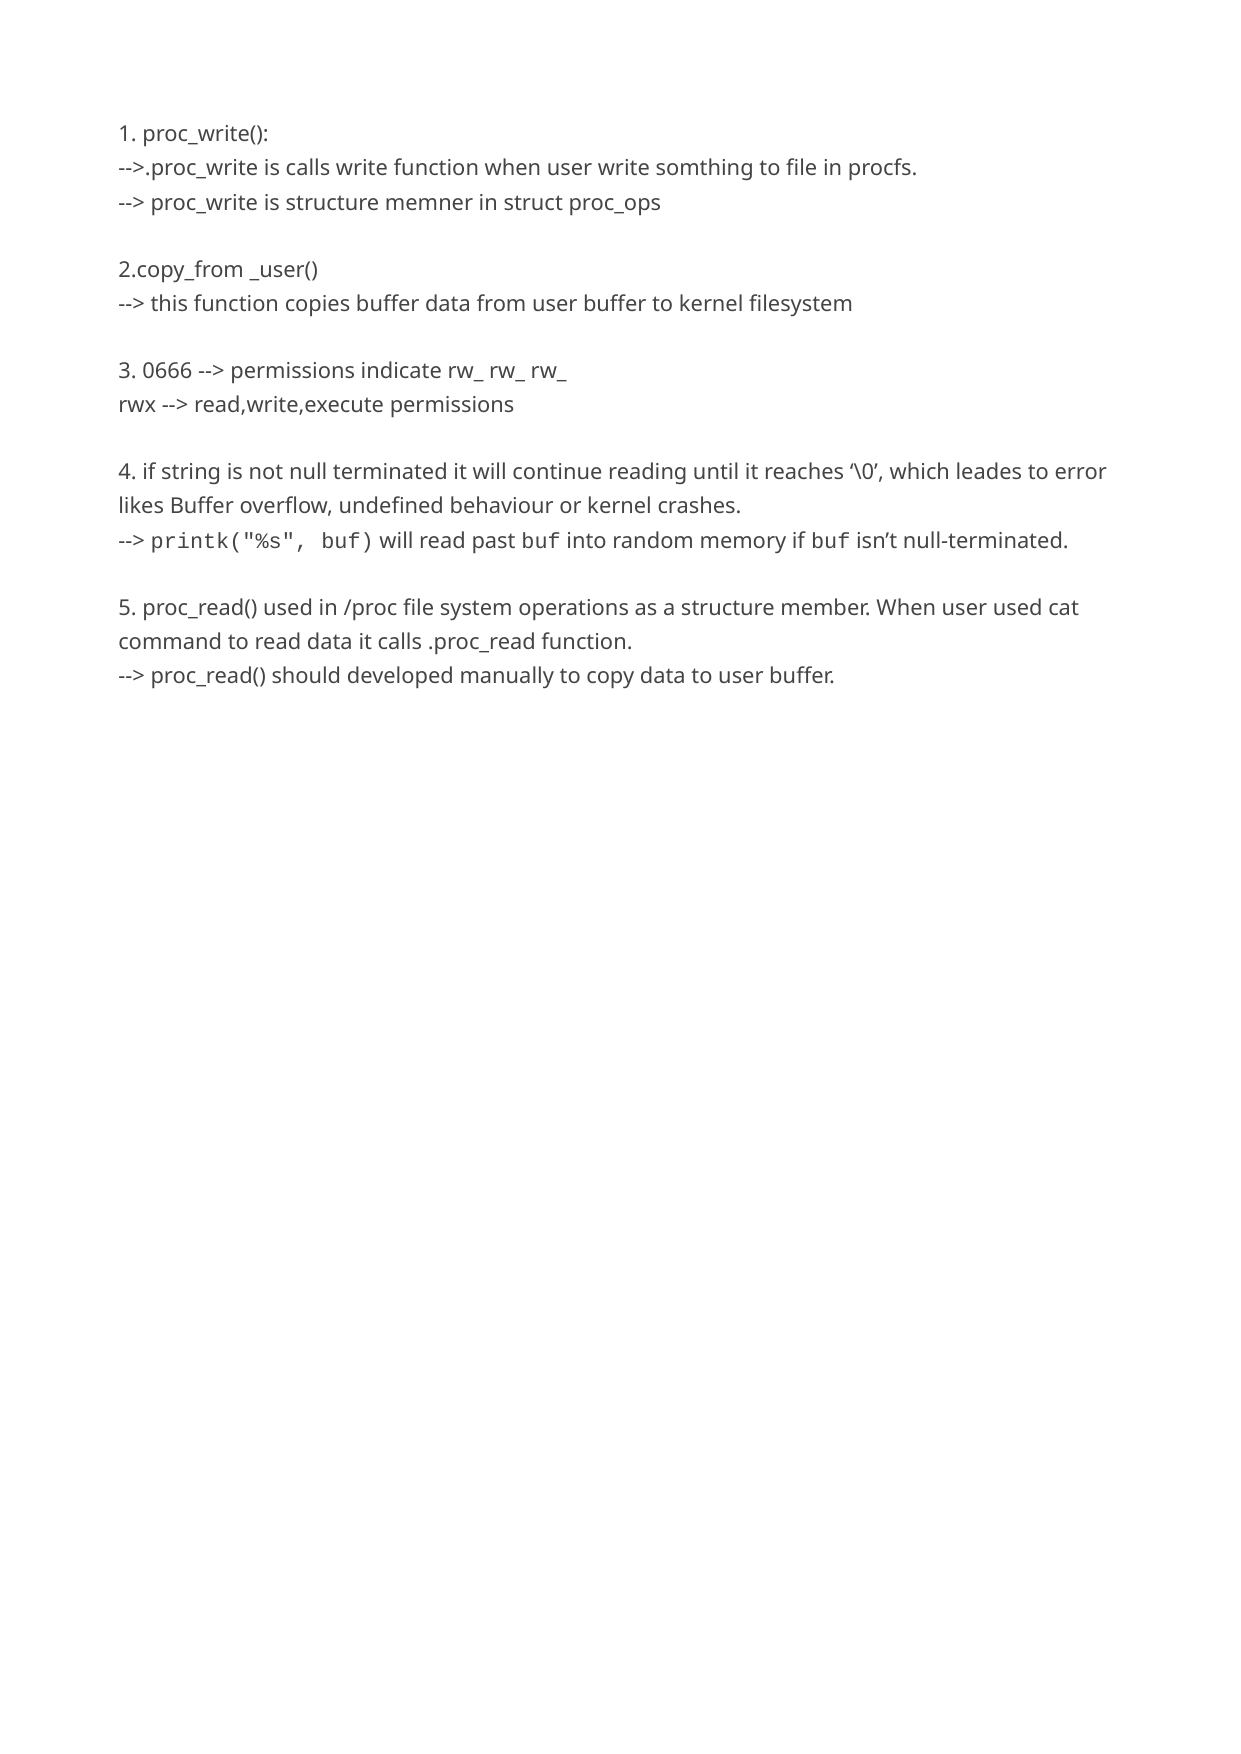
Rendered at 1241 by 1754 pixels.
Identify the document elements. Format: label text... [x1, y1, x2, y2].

text 4. if string is not null terminated it will continue reading until it reaches ‘\0’, which leades to error likes Buffer overflow, undefined behaviour or kernel crashes. [118, 456, 1122, 520]
text --> proc_write is structure memner in struct proc_ops [118, 186, 1122, 216]
text --> printk("%s", buf) will read past buf into random memory if buf isn’t null-terminated. [118, 525, 1122, 555]
text --> this function copies buffer data from user buffer to kernel filesystem [118, 288, 1122, 318]
text rwx --> read,write,execute permissions [118, 389, 1122, 419]
text 2.copy_from _user() [118, 254, 1122, 283]
text --> proc_read() should developed manually to copy data to user buffer. [118, 661, 1122, 690]
text 5. proc_read() used in /proc file system operations as a structure member. When user used cat command to read data it calls .proc_read function. [118, 592, 1122, 656]
text 3. 0666 --> permissions indicate rw_ rw_ rw_ [118, 355, 1122, 385]
text 1. proc_write(): -->.proc_write is calls write function when user write somthing to file in procfs. [118, 118, 1122, 182]
